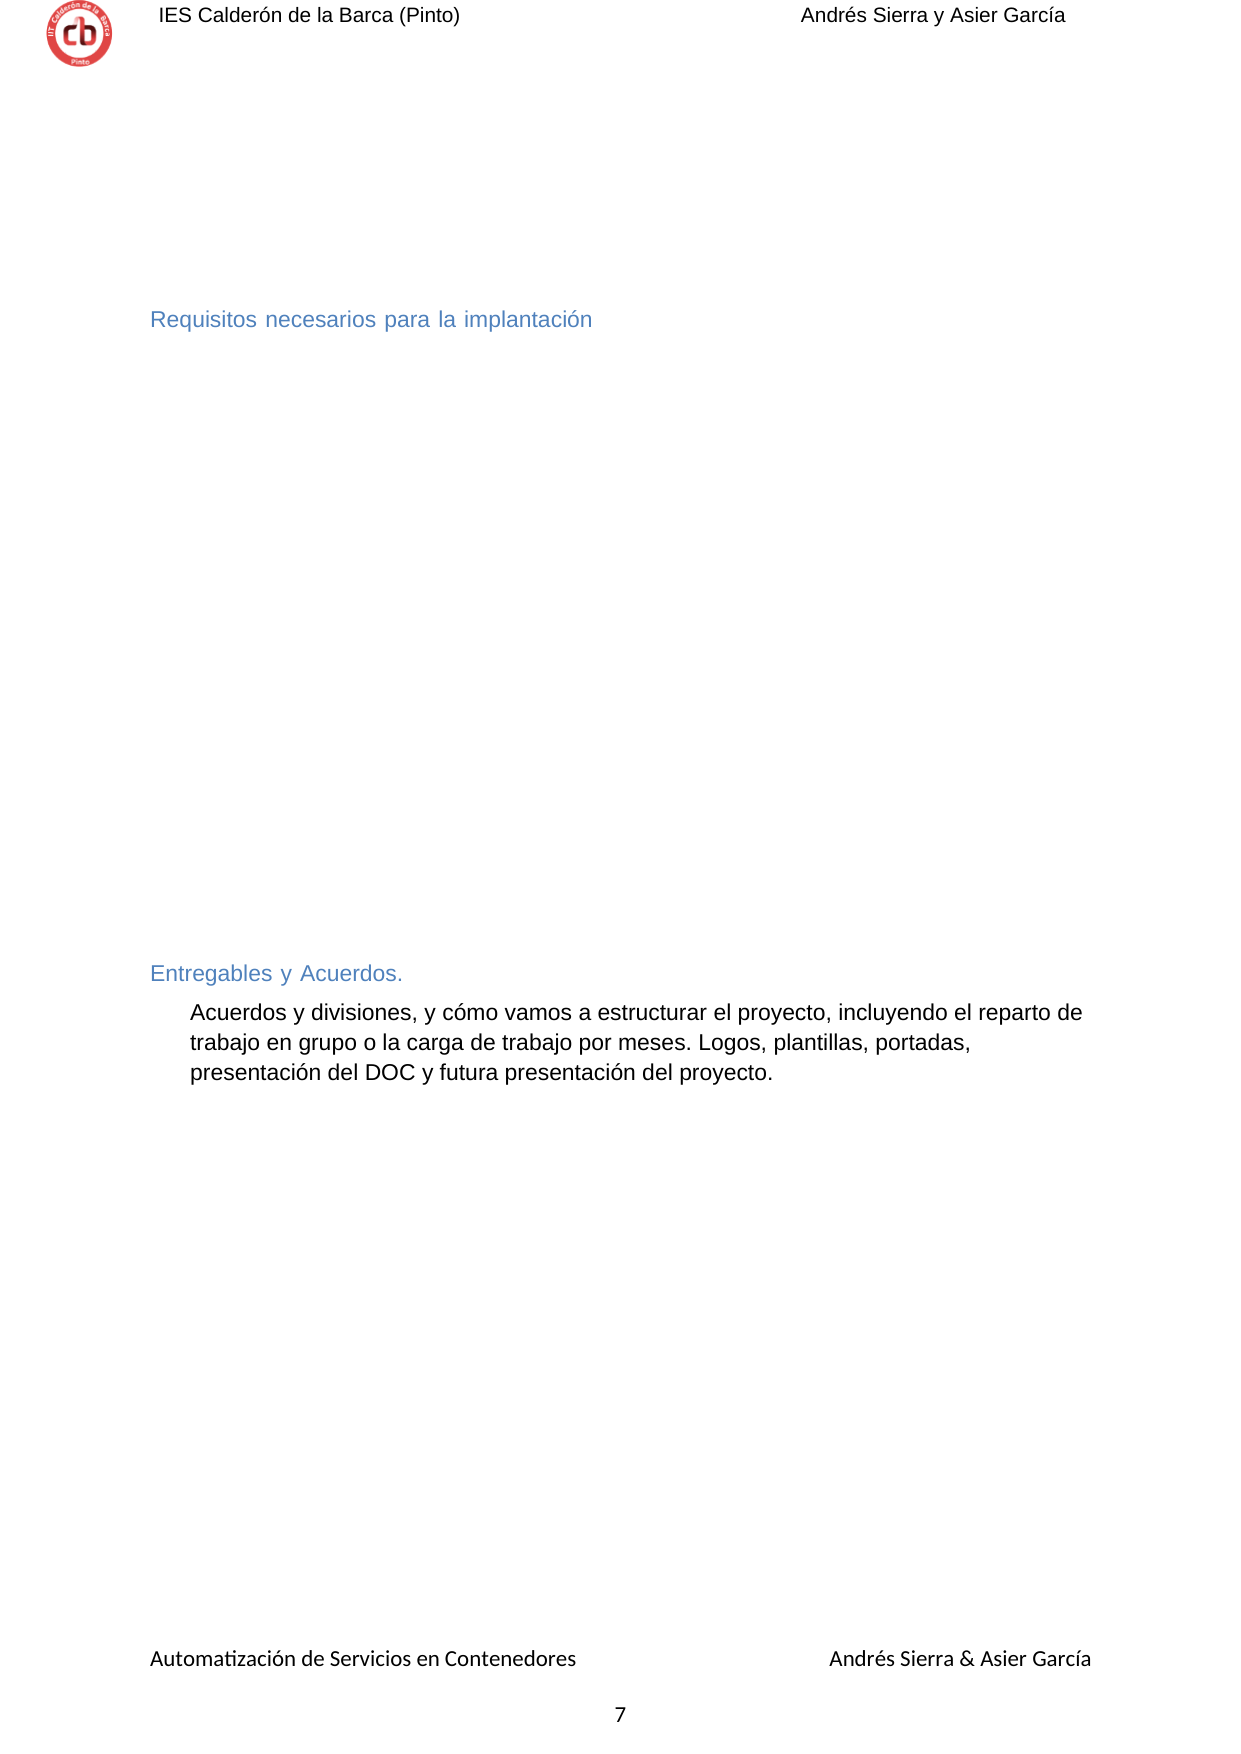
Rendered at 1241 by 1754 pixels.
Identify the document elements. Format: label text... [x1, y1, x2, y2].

subtitle Entregables y Acuerdos. [150, 954, 1090, 988]
subtitle Requisitos necesarios para la implantación [150, 301, 1090, 334]
picture [46, 0, 113, 67]
text Acuerdos y divisiones, y cómo vamos a estructurar el proyecto, incluyendo el reparto de trabajo en grupo o la carga de trabajo por meses. Logos, plantillas, portadas, presentación del DOC y futura presentación del proyecto. [190, 999, 1090, 1085]
